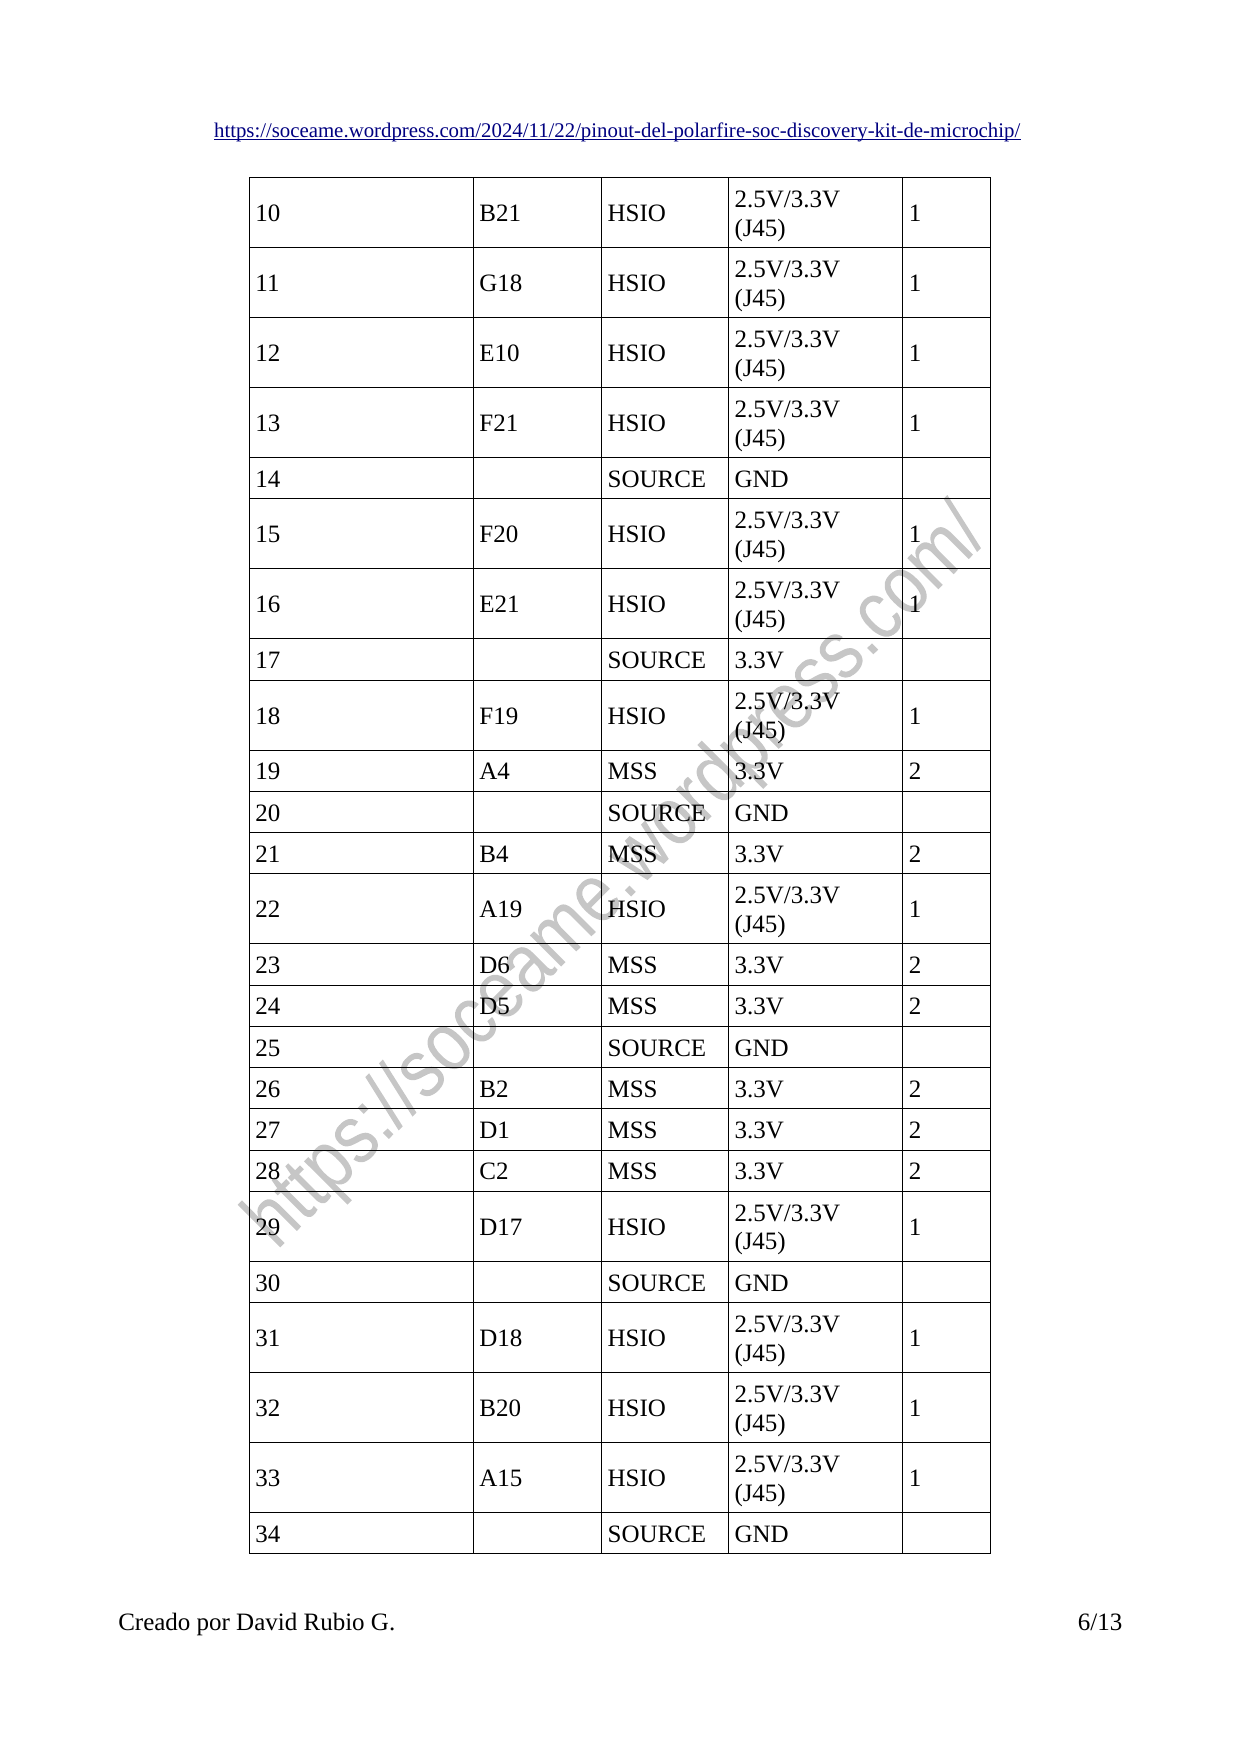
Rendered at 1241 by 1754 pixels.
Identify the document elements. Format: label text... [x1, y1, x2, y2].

table_cell B2 [474, 1068, 601, 1108]
table_cell MSS [602, 833, 654, 873]
table_cell 3.3V [729, 1151, 902, 1191]
table_cell MSS [602, 1109, 728, 1149]
table_cell 29 [250, 1192, 473, 1261]
table_cell 3.3V [729, 944, 902, 984]
table_cell 2.5V/3.3V (J45) [729, 248, 902, 317]
table_cell SOURCE [602, 792, 693, 832]
table_cell B21 [474, 178, 601, 247]
table_cell HSIO [602, 569, 728, 638]
table_cell SOURCE [647, 820, 660, 832]
table_cell 3.3V [729, 833, 902, 873]
table_cell 12 [250, 318, 473, 387]
table_cell 2 [903, 944, 990, 984]
table_cell 28 [250, 1151, 332, 1191]
table_cell 13 [250, 388, 473, 457]
table_cell 14 [250, 458, 473, 498]
table_cell HSIO [602, 248, 728, 317]
table_cell 3.3V [729, 986, 902, 1026]
table_cell 24 [250, 986, 473, 1026]
table_cell [714, 751, 728, 765]
table_cell 1 [903, 1192, 990, 1261]
table_cell 2 [903, 1068, 990, 1108]
table_cell 2 [903, 986, 990, 1026]
table_cell 1 [903, 499, 990, 568]
table_cell 27 [250, 1109, 473, 1149]
table_cell 2.5V/3.3V (J45) [729, 178, 902, 247]
table_cell B20 [474, 1373, 601, 1442]
table_cell A19 [474, 874, 601, 943]
table_cell 18 [250, 681, 473, 749]
table_cell SOURCE [602, 1262, 728, 1302]
table_cell 2.5V/3.3V (J45) [729, 569, 902, 638]
table_cell GND [729, 458, 902, 498]
table_cell 32 [250, 1373, 473, 1442]
table_cell SOURCE [602, 639, 728, 679]
table_cell HSIO [602, 1192, 728, 1261]
table_cell [903, 1513, 990, 1553]
table_cell [338, 1151, 473, 1191]
table_cell HSIO [602, 388, 728, 457]
table_cell 2 [903, 833, 990, 873]
table_cell G18 [474, 248, 601, 317]
table_cell [474, 1027, 601, 1067]
table_cell SOURCE [662, 808, 689, 832]
table_cell [474, 1027, 490, 1035]
table_cell 11 [250, 248, 473, 317]
table_cell E10 [474, 318, 601, 387]
table_cell HSIO [602, 1373, 728, 1442]
table_cell [704, 765, 728, 791]
table_cell 1 [903, 1373, 990, 1442]
table_cell 1 [903, 1303, 990, 1372]
table_cell 2.5V/3.3V (J45) [729, 388, 902, 457]
table_cell D1 [474, 1109, 601, 1149]
table_cell SOURCE [602, 1027, 728, 1067]
table_cell MSS [626, 847, 642, 870]
table_cell 2.5V/3.3V (J45) [729, 1443, 902, 1512]
table_cell SOURCE [690, 792, 728, 832]
table_cell 33 [250, 1443, 473, 1512]
table_cell MSS [645, 833, 728, 873]
table_cell D17 [474, 1192, 601, 1261]
table_cell HSIO [602, 178, 728, 247]
table_cell D18 [474, 1303, 601, 1372]
table_cell 23 [250, 944, 473, 984]
table_cell 16 [250, 569, 473, 638]
table_cell D5 [474, 986, 601, 1026]
table_cell HSIO [602, 499, 728, 568]
table_cell B4 [474, 833, 601, 873]
table_cell D6 [474, 944, 601, 984]
table_cell 1 [903, 388, 990, 457]
table_cell [903, 1027, 990, 1067]
table_cell F19 [474, 681, 601, 749]
table_cell SOURCE [602, 1513, 728, 1553]
table_cell 2.5V/3.3V (J45) [729, 1303, 902, 1372]
table_cell [389, 1068, 473, 1108]
table_cell GND [729, 792, 902, 832]
table_cell MSS [602, 944, 728, 984]
table_cell 15 [250, 499, 473, 568]
table_cell 1 [903, 318, 990, 387]
table_cell HSIO [602, 681, 728, 749]
table_cell 3.3V [729, 639, 902, 679]
table_cell 1 [903, 874, 990, 943]
table_cell MSS [636, 847, 653, 861]
table_cell 2.5V/3.3V (J45) [729, 499, 902, 568]
table_cell 20 [250, 792, 473, 832]
table_cell 3.3V [729, 1109, 902, 1149]
table_cell [474, 639, 601, 679]
table_cell [449, 1027, 473, 1067]
table_cell GND [729, 1513, 902, 1553]
table_cell 10 [250, 178, 473, 247]
table_cell 1 [903, 1443, 990, 1512]
table_cell GND [729, 1262, 902, 1302]
table_cell [903, 792, 990, 832]
table_cell [474, 1262, 601, 1302]
table_cell MSS [602, 986, 728, 1026]
table_cell 3.3V [729, 751, 902, 791]
table_cell 2.5V/3.3V (J45) [729, 1373, 902, 1442]
table_cell 2 [903, 751, 990, 791]
table_cell 2.5V/3.3V (J45) [729, 874, 902, 943]
table_cell 2.5V/3.3V (J45) [729, 1192, 902, 1261]
table_cell 1 [903, 569, 990, 638]
table_cell A4 [474, 751, 601, 791]
table_cell [474, 458, 601, 498]
table_cell 17 [250, 639, 473, 679]
table_cell [903, 1262, 990, 1302]
table_cell F21 [474, 388, 601, 457]
table_cell 30 [250, 1262, 473, 1302]
table_cell 2.5V/3.3V (J45) [729, 318, 902, 387]
table_cell 3.3V [729, 1068, 902, 1108]
table_cell 21 [250, 833, 473, 873]
table_cell 26 [250, 1068, 406, 1108]
table_cell [903, 639, 990, 679]
table_cell 19 [250, 751, 473, 791]
table_cell 1 [903, 248, 990, 317]
table_cell 31 [250, 1303, 473, 1372]
table_cell F20 [474, 499, 601, 568]
table_cell 2 [903, 1151, 990, 1191]
table_cell GND [729, 1027, 902, 1067]
table_cell MSS [602, 1151, 728, 1191]
table_cell 2 [903, 1109, 990, 1149]
table_cell A15 [474, 1443, 601, 1512]
table_cell HSIO [602, 318, 728, 387]
table_cell HSIO [602, 1303, 728, 1372]
table_cell [903, 458, 990, 498]
table_cell 22 [250, 874, 473, 943]
table_cell [317, 1152, 345, 1180]
table_cell MSS [602, 1068, 728, 1108]
table_cell MSS [602, 751, 711, 791]
table_cell C2 [474, 1151, 601, 1191]
table_cell 34 [250, 1513, 473, 1553]
table_cell [474, 792, 601, 832]
table_cell [434, 1033, 463, 1063]
table_cell E21 [474, 569, 601, 638]
table_cell 1 [903, 178, 990, 247]
table_cell 2.5V/3.3V (J45) [729, 681, 902, 749]
table_cell HSIO [602, 874, 728, 943]
table_cell SOURCE [602, 458, 728, 498]
table_cell [474, 1513, 601, 1553]
table_cell HSIO [602, 1443, 728, 1512]
table_cell 1 [903, 681, 990, 749]
table_cell 25 [250, 1027, 444, 1067]
